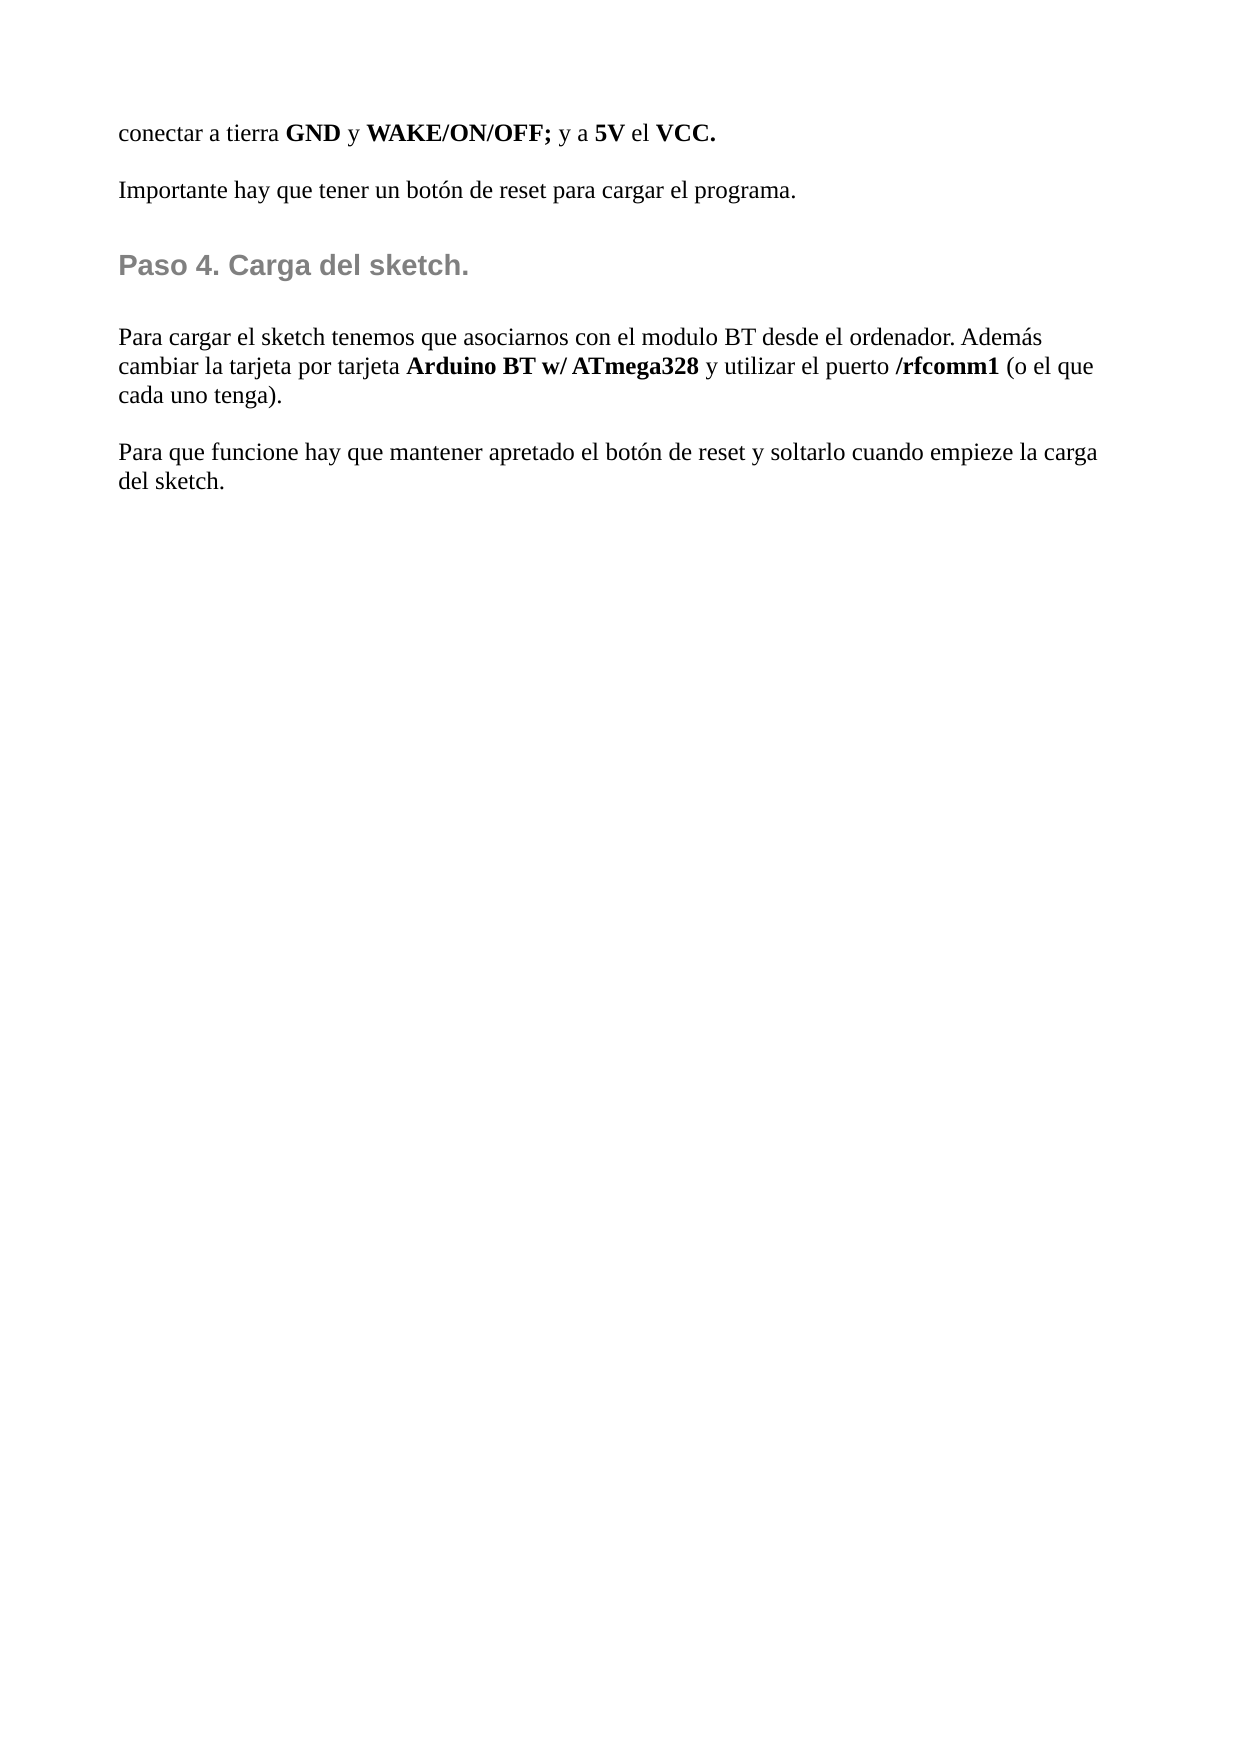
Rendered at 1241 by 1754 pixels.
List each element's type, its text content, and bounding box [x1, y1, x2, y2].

text Para que funcione hay que mantener apretado el botón de reset y soltarlo cuando empieze la carga del sketch. [118, 437, 1122, 495]
subtitle Paso 4. Carga del sketch. [118, 248, 1122, 281]
text conectar a tierra GND y WAKE/ON/OFF; y a 5V el VCC. [118, 118, 1122, 147]
text Importante hay que tener un botón de reset para cargar el programa. [118, 176, 1122, 204]
text Para cargar el sketch tenemos que asociarnos con el modulo BT desde el ordenador. Además cambiar la tarjeta por tarjeta Arduino BT w/ ATmega328 y utilizar el puerto /rfcomm1 (o el que cada uno tenga). [118, 322, 1122, 409]
